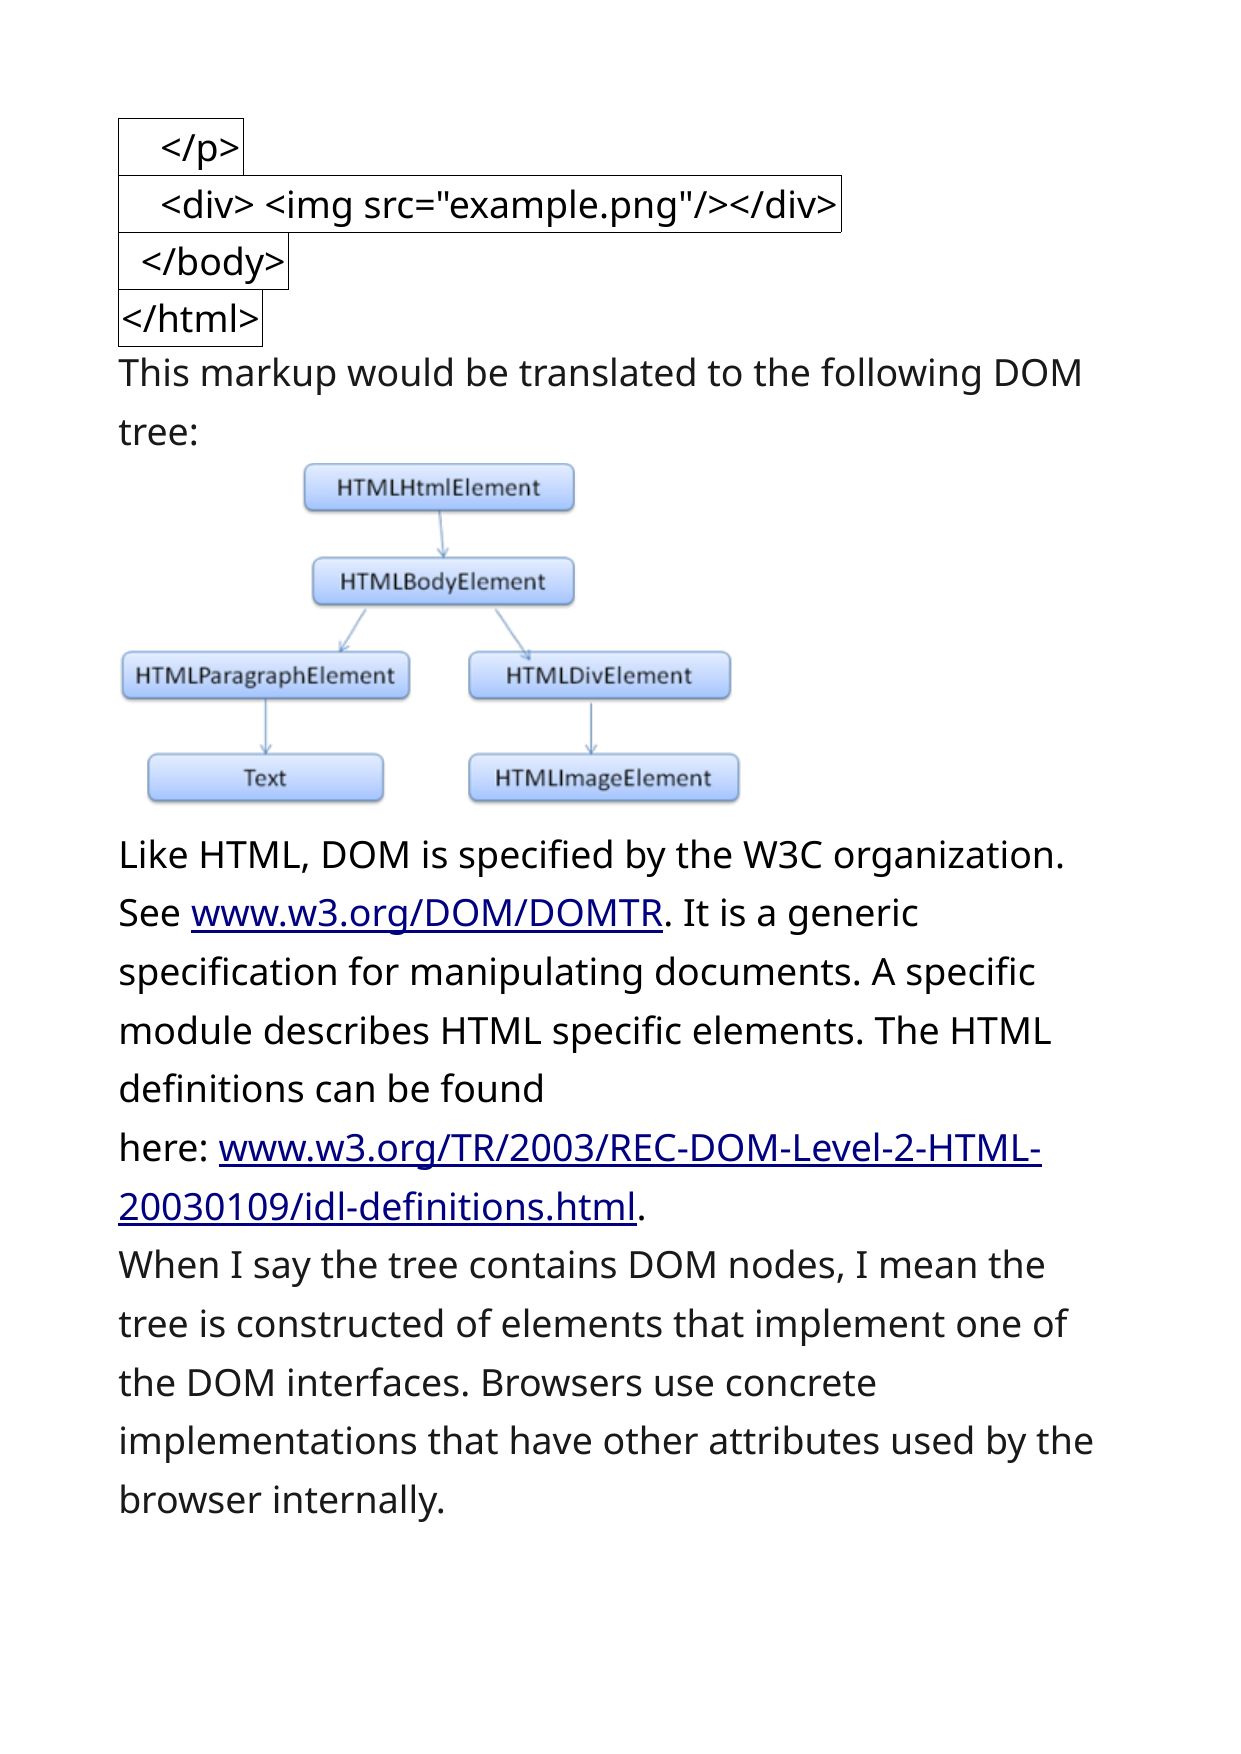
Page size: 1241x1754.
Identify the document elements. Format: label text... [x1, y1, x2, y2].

text When I say the tree contains DOM nodes, I mean the tree is constructed of elements that implement one of the DOM interfaces. Browsers use concrete implementations that have other attributes used by the browser internally. [118, 1239, 1122, 1524]
text This markup would be translated to the following DOM tree: [118, 346, 1122, 456]
text [289, 232, 1122, 289]
text </p> [119, 119, 243, 175]
text <div> <img src="example.png"/></div> [119, 176, 841, 232]
text </body> [119, 233, 288, 289]
text [244, 118, 1122, 175]
text [263, 289, 1122, 346]
text [842, 175, 1122, 232]
text Like HTML, DOM is specified by the W3C organization. See www.w3.org/DOM/DOMTR. It is a generic specification for manipulating documents. A specific module describes HTML specific elements. The HTML definitions can be found here: www.w3.org/TR/2003/REC-DOM-Level-2-HTML-20030109/idl-definitions.html. [118, 828, 1122, 1231]
picture [118, 463, 744, 806]
text </html> [119, 290, 262, 346]
